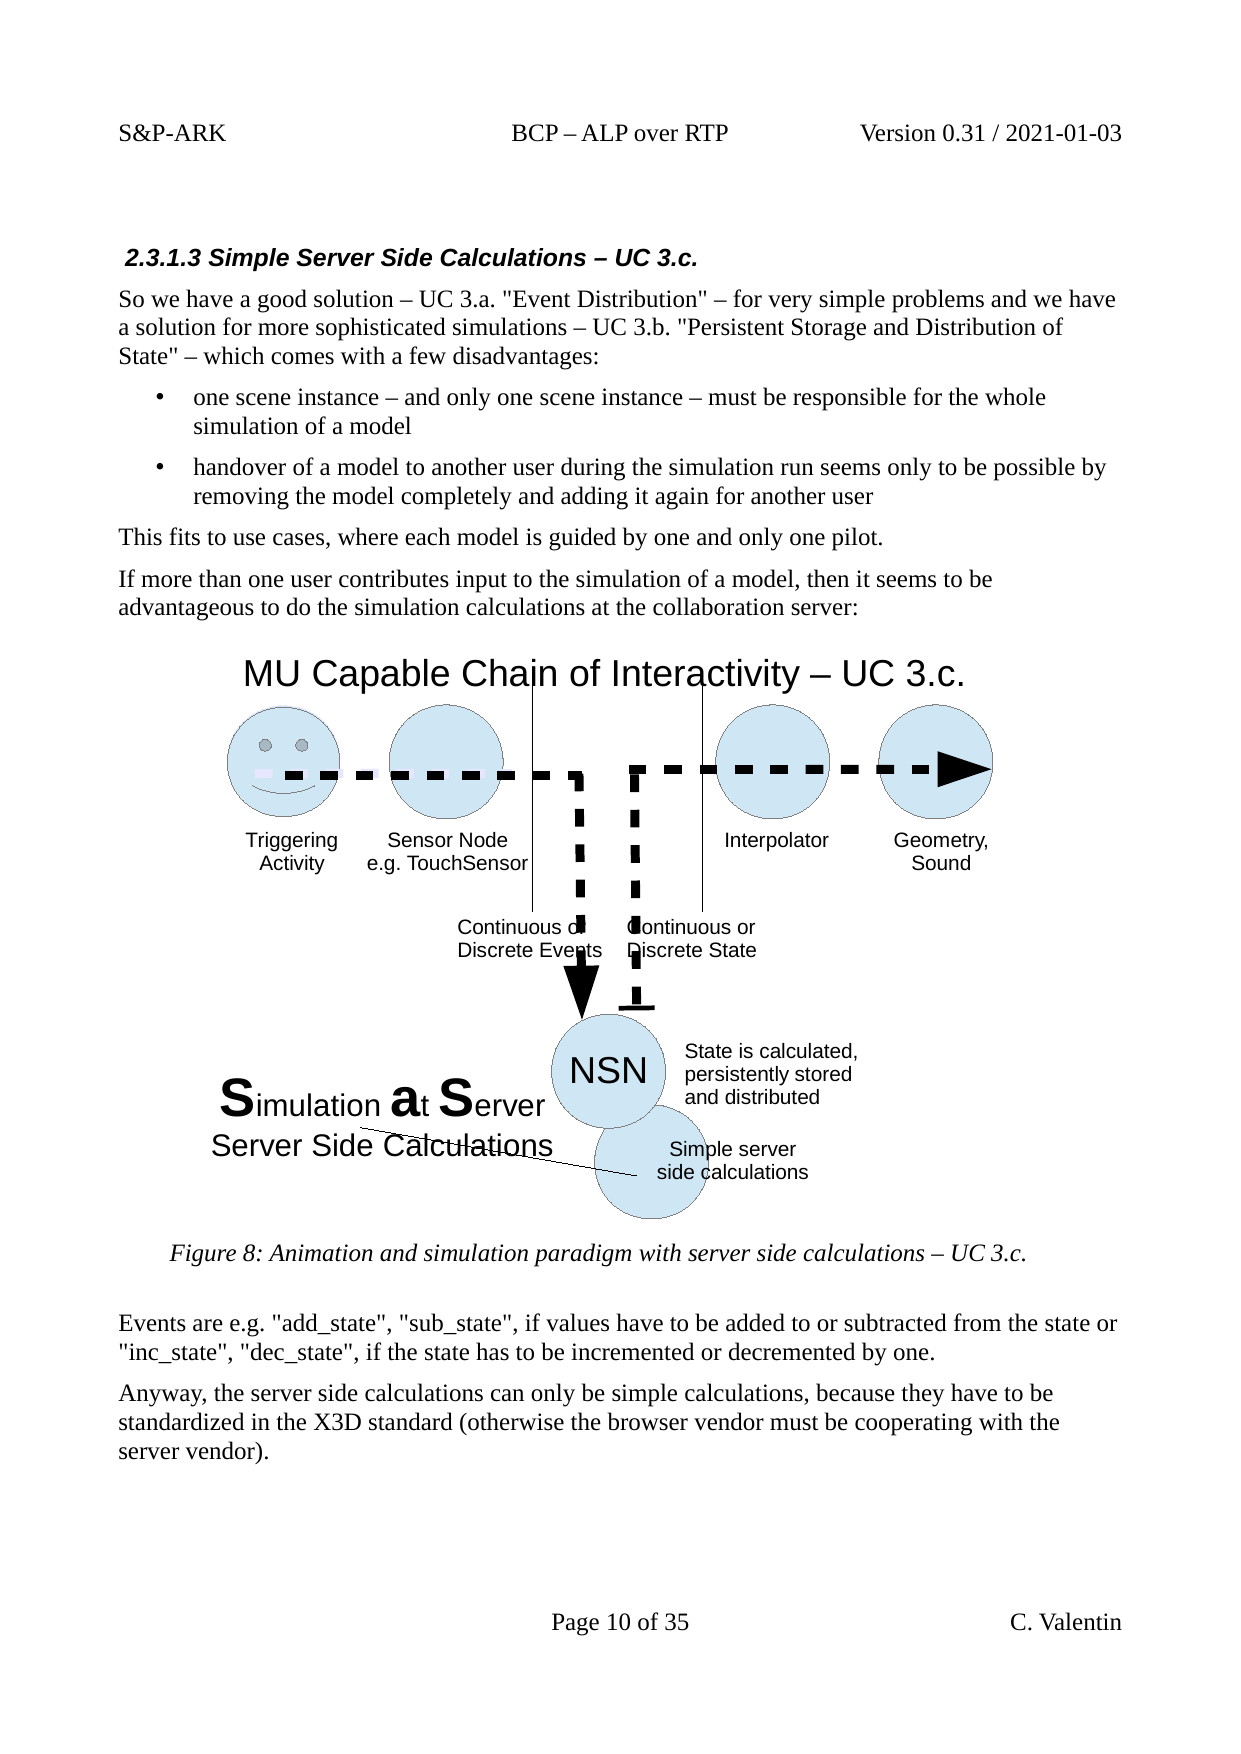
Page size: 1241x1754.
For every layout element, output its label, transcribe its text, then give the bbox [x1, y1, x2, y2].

list one scene instance – and only one scene instance – must be responsible for the whole simulation of a model [156, 382, 1122, 440]
text Events are e.g. "add_state", "sub_state", if values have to be added to or subtracted from the state or "inc_state", "dec_state", if the state has to be incremented or decremented by one. [118, 1308, 1122, 1366]
text This fits to use cases, where each model is guided by one and only one pilot. [118, 522, 1122, 551]
subtitle Simple Server Side Calculations – UC 3.c. [118, 243, 1122, 271]
text If more than one user contributes input to the simulation of a model, then it seems to be advantageous to do the simulation calculations at the collaboration server: [118, 564, 1122, 621]
text So we have a good solution – UC 3.a. "Event Distribution" – for very simple problems and we have a solution for more sophisticated simulations – UC 3.b. "Persistent Storage and Distribution of State" – which comes with a few disadvantages: [118, 284, 1122, 370]
list handover of a model to another user during the simulation run seems only to be possible by removing the model completely and adding it again for another user [156, 452, 1122, 510]
text Anyway, the server side calculations can only be simple calculations, because they have to be standardized in the X3D standard (otherwise the browser vendor must be cooperating with the server vendor). [118, 1378, 1122, 1464]
text Figure 8: Animation and simulation paradigm with server side calculations – UC 3.c. [169, 643, 1072, 1267]
